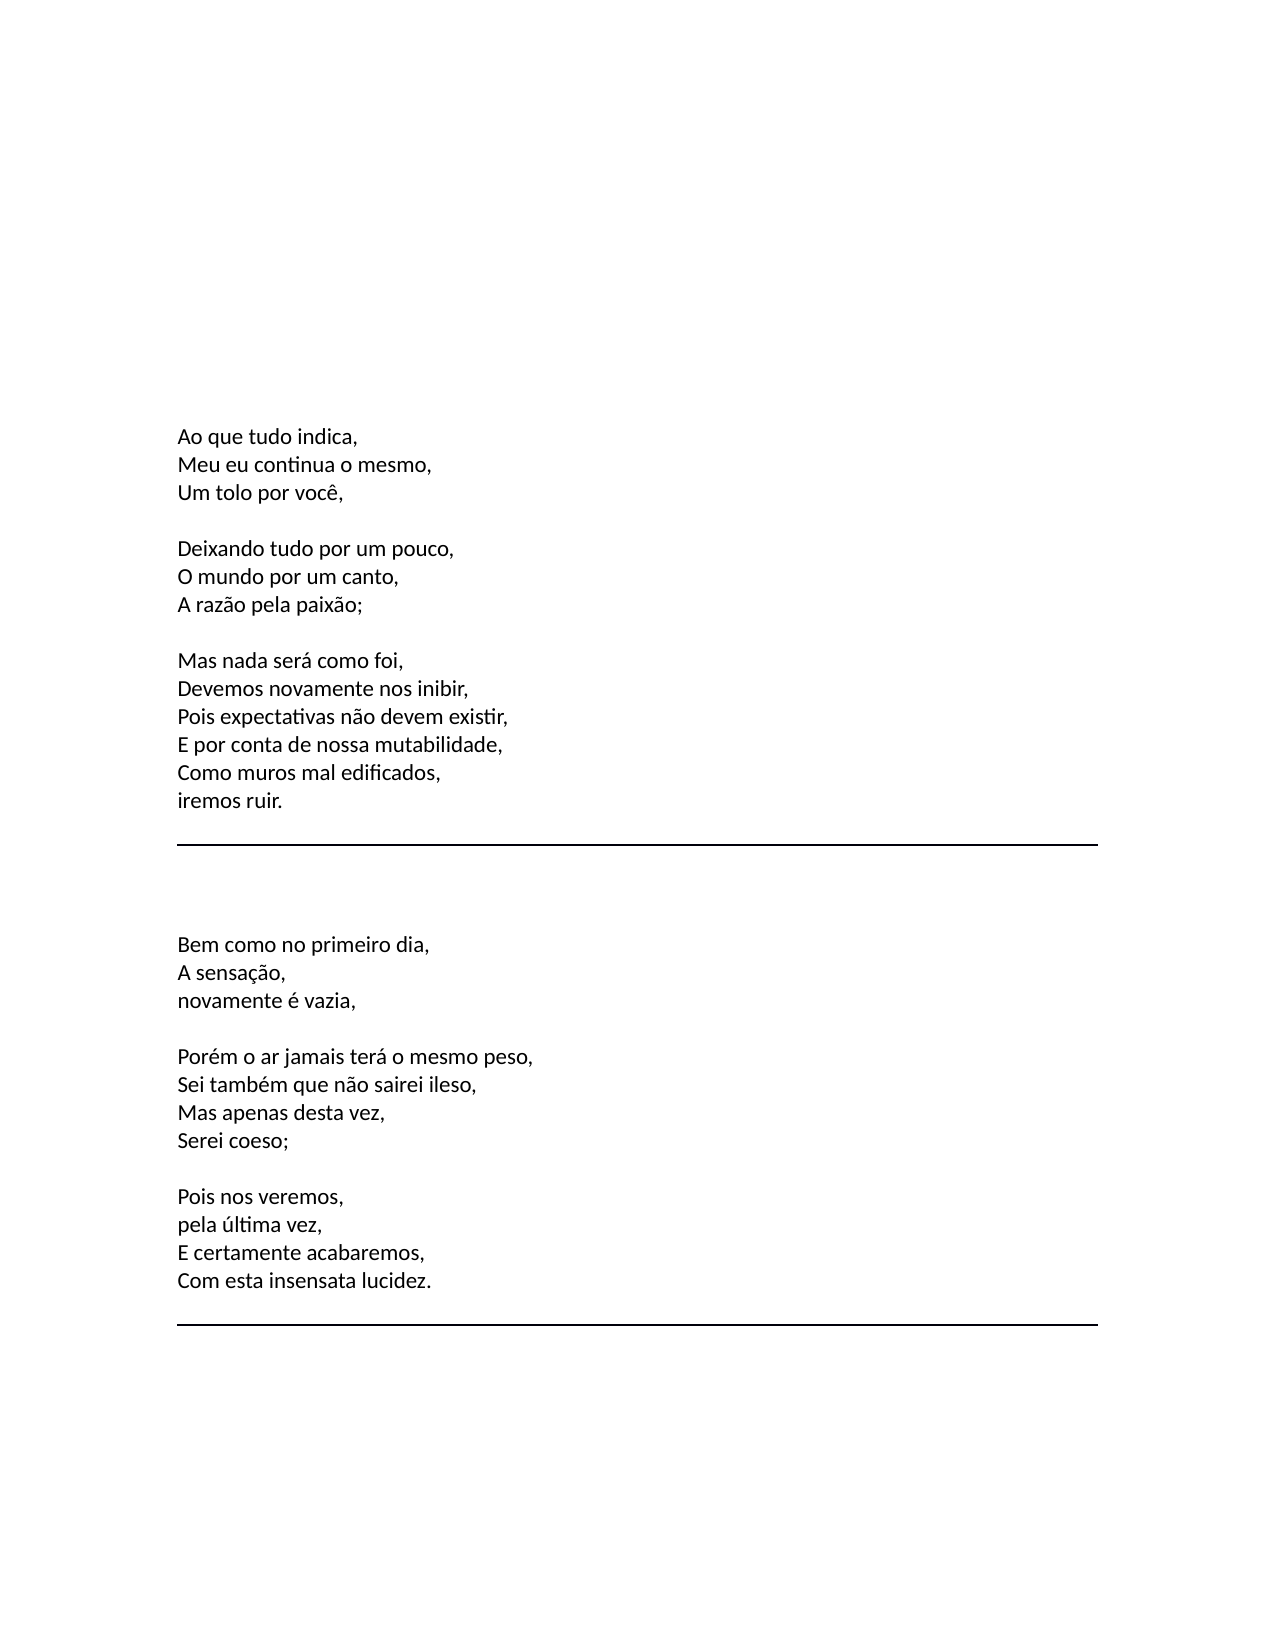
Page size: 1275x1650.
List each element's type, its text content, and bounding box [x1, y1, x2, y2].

text Serei coeso; [177, 1126, 1098, 1154]
text Um tolo por você, [177, 478, 1098, 534]
text E certamente acabaremos, Com esta insensata lucidez. [177, 1238, 1098, 1294]
text Mas nada será como foi, [177, 646, 1098, 674]
text Como muros mal edificados, iremos ruir. [177, 758, 1098, 814]
text Bem como no primeiro dia, [177, 930, 1098, 958]
text A sensação, novamente é vazia, [177, 958, 1098, 1042]
text O mundo por um canto, [177, 562, 1098, 590]
text Meu eu continua o mesmo, [177, 450, 1098, 478]
text Mas apenas desta vez, [177, 1098, 1098, 1126]
text Pois expectativas não devem existir, [177, 702, 1098, 730]
text Porém o ar jamais terá o mesmo peso, [177, 1042, 1098, 1070]
text E por conta de nossa mutabilidade, [177, 730, 1098, 758]
text Deixando tudo por um pouco, [177, 534, 1098, 562]
text A razão pela paixão; [177, 590, 1098, 646]
text Sei também que não sairei ileso, [177, 1070, 1098, 1098]
text Devemos novamente nos inibir, [177, 674, 1098, 702]
text Pois nos veremos, pela última vez, [177, 1154, 1098, 1238]
text Ao que tudo indica, [177, 422, 1098, 450]
